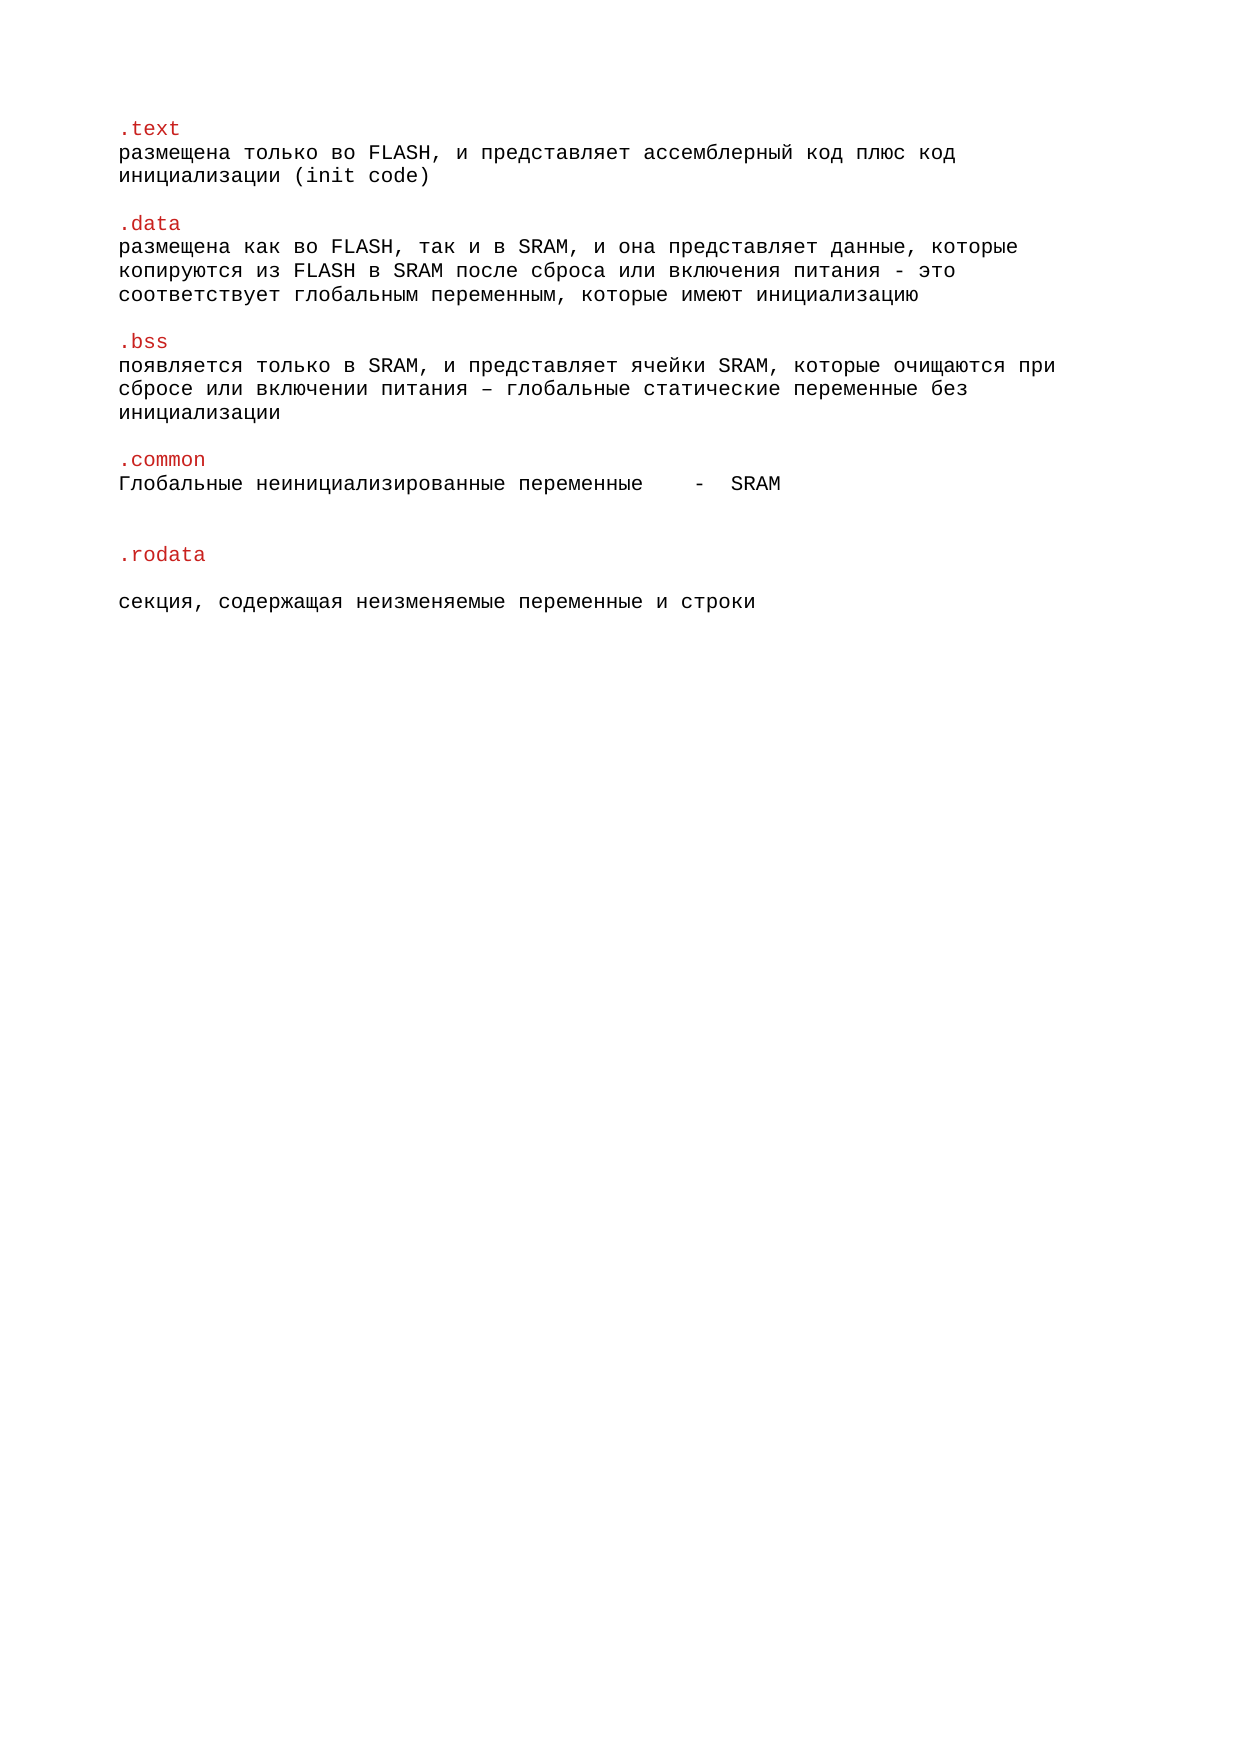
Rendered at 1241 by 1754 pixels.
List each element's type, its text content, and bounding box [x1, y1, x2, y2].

text Глобальные неинициализированные переменные - SRAM [118, 473, 1122, 496]
text .common [118, 449, 1122, 473]
text размещена только во FLASH, и представляет ассемблерный код плюс код инициализации (init code) [118, 142, 1122, 189]
text .bss [118, 331, 1122, 354]
text появляется только в SRAM, и представляет ячейки SRAM, которые очищаются при сбросе или включении питания – глобальные статические переменные без инициализации [118, 354, 1122, 426]
text .data [118, 213, 1122, 236]
text размещена как во FLASH, так и в SRAM, и она представляет данные, которые копируются из FLASH в SRAM после сброса или включения питания - это соответствует глобальным переменным, которые имеют инициализацию [118, 236, 1122, 307]
text .text [118, 118, 1122, 142]
text .rodata [118, 544, 1122, 567]
text секция, содержащая неизменяемые переменные и строки [118, 591, 1122, 615]
